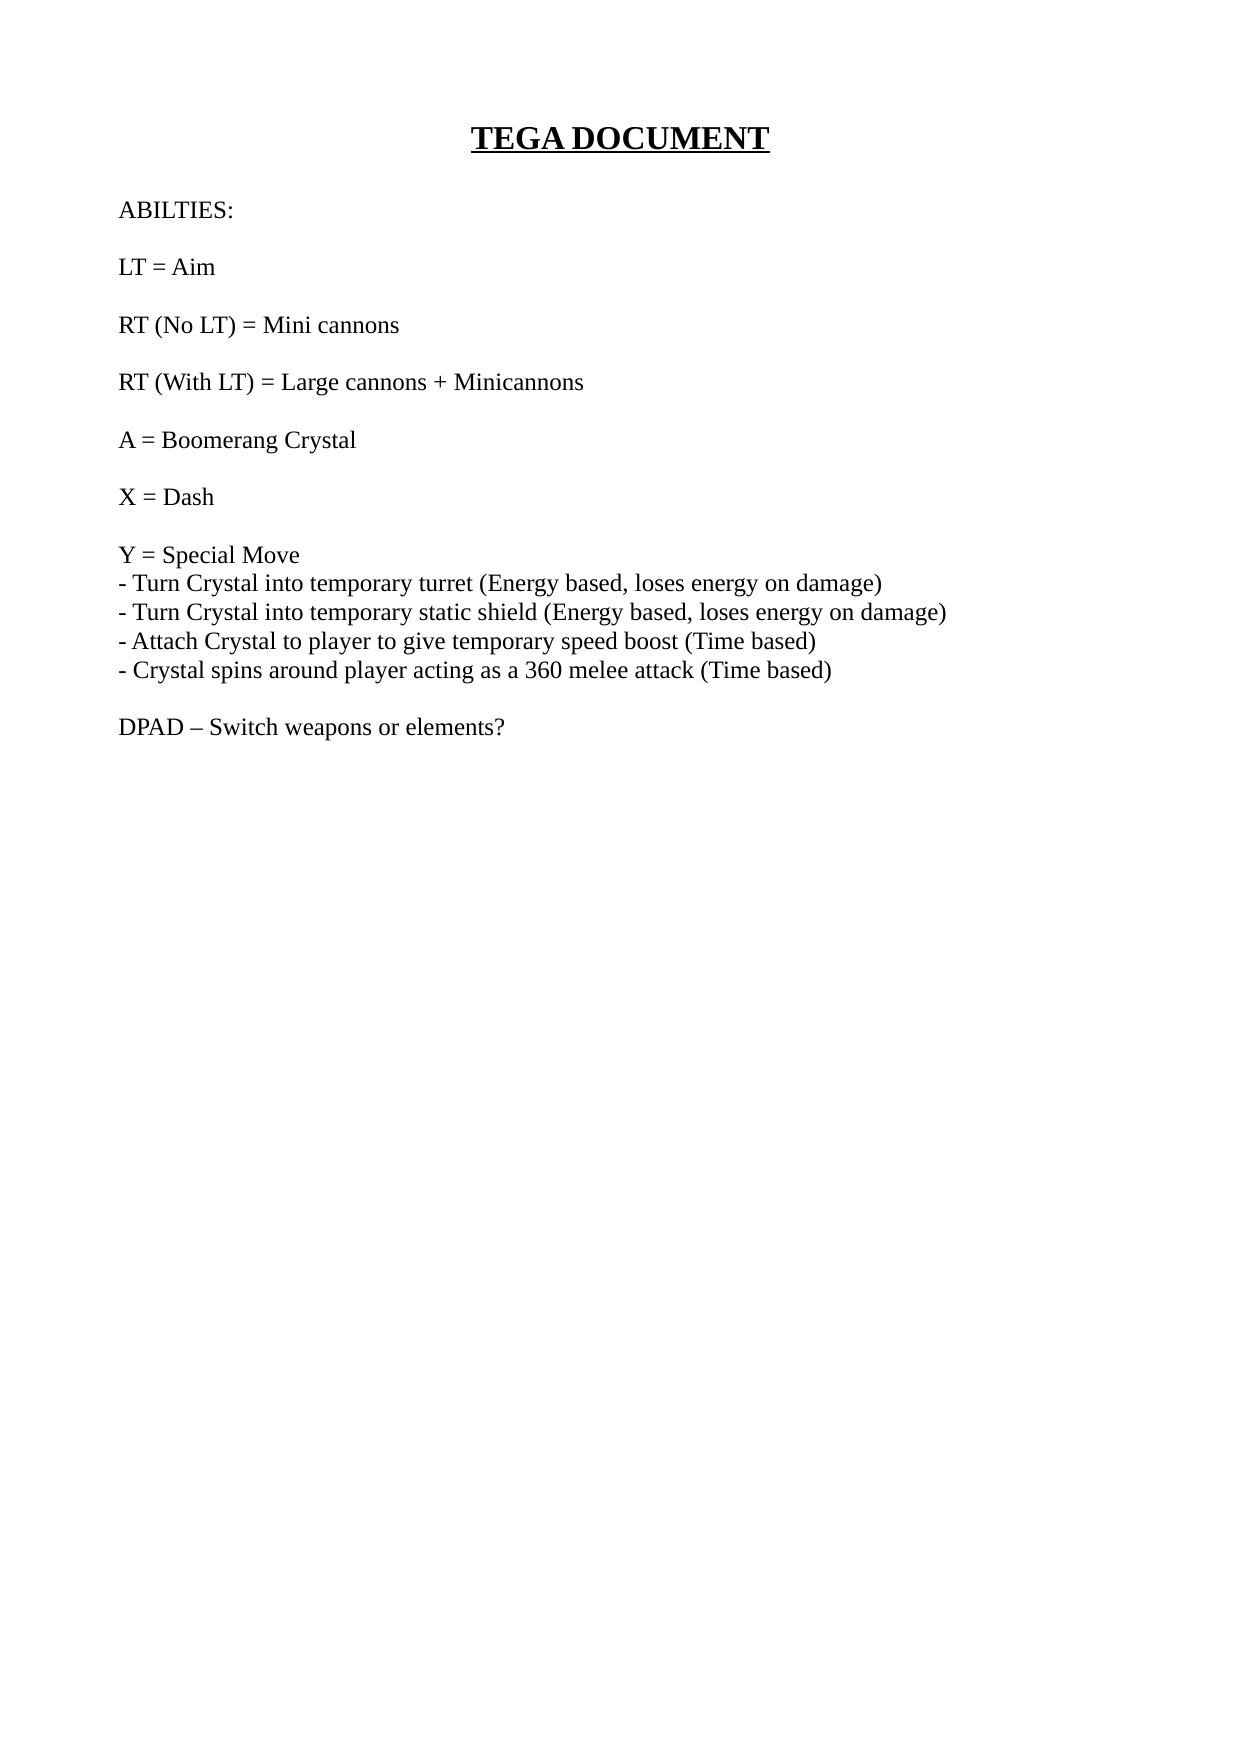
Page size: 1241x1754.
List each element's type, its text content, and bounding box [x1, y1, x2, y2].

text TEGA DOCUMENT [118, 118, 1122, 156]
text RT (No LT) = Mini cannons [118, 310, 1122, 338]
text - Crystal spins around player acting as a 360 melee attack (Time based) [118, 655, 1122, 683]
text - Turn Crystal into temporary static shield (Energy based, loses energy on damage) [118, 597, 1122, 626]
text - Turn Crystal into temporary turret (Energy based, loses energy on damage) [118, 568, 1122, 597]
text Y = Special Move [118, 540, 1122, 568]
text DPAD – Switch weapons or elements? [118, 712, 1122, 741]
text X = Dash [118, 482, 1122, 511]
text RT (With LT) = Large cannons + Minicannons [118, 367, 1122, 396]
text LT = Aim [118, 252, 1122, 281]
text A = Boomerang Crystal [118, 425, 1122, 453]
text ABILTIES: [118, 195, 1122, 252]
text - Attach Crystal to player to give temporary speed boost (Time based) [118, 626, 1122, 655]
